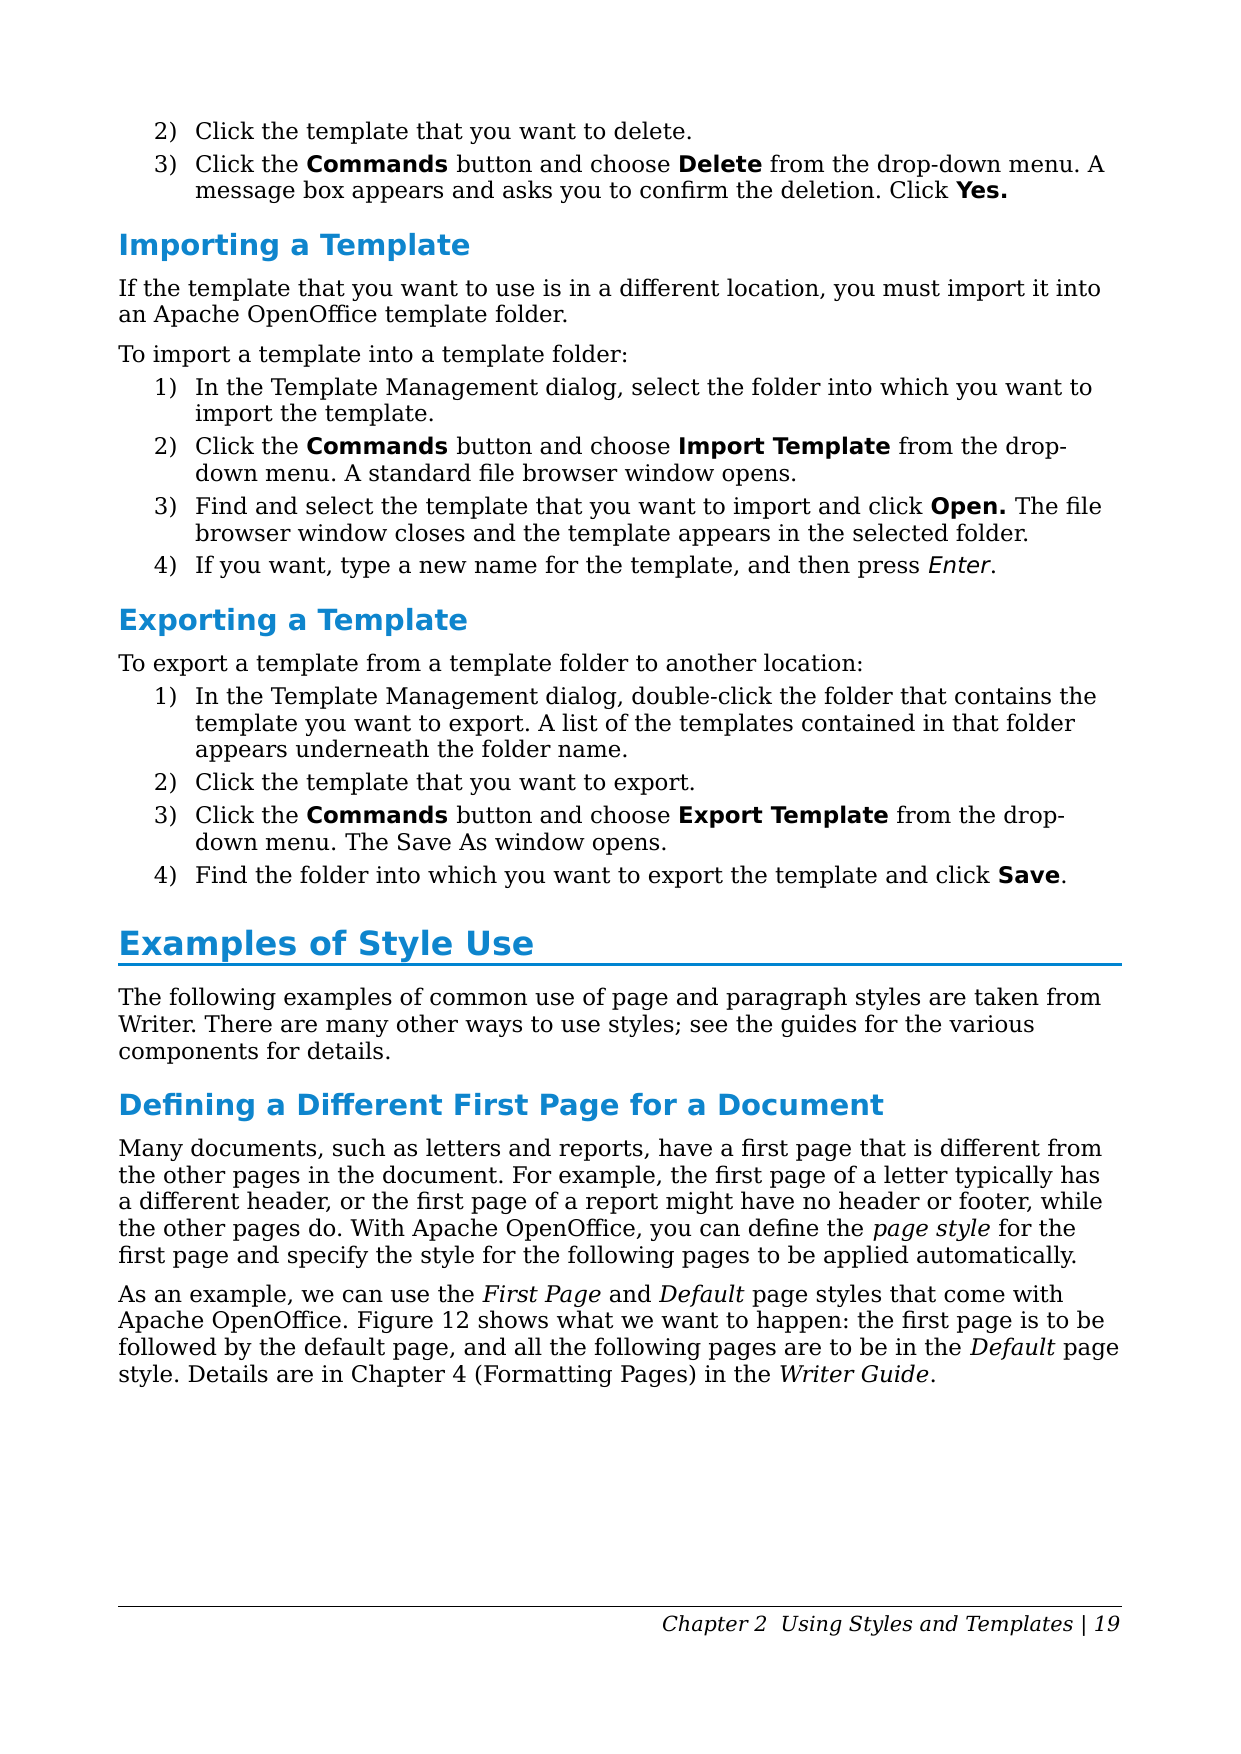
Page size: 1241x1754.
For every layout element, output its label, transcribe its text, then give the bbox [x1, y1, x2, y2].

list In the Template Management dialog, double-click the folder that contains the template you want to export. A list of the templates contained in that folder appears underneath the folder name. [177, 683, 1122, 763]
list Click the Commands button and choose Import Template from the drop-down menu. A standard file browser window opens. [177, 433, 1122, 487]
list Click the template that you want to delete. [177, 118, 1122, 145]
list Find the folder into which you want to export the template and click Save. [177, 862, 1122, 888]
list Click the Commands button and choose Export Template from the drop-down menu. The Save As window opens. [177, 802, 1122, 856]
subtitle Exporting a Template [118, 604, 1122, 638]
list To export a template from a template folder to another location: [118, 650, 1122, 677]
subtitle Importing a Template [118, 229, 1122, 263]
list Find and select the template that you want to import and click Open. The file browser window closes and the template appears in the selected folder. [177, 493, 1122, 546]
subtitle Examples of Style Use [118, 925, 1122, 963]
text Many documents, such as letters and reports, have a first page that is different from the other pages in the document. For example, the first page of a letter typically has a different header, or the first page of a report might have no header or footer, while the other pages do. With Apache OpenOffice, you can define the page style for the first page and specify the style for the following pages to be applied automatically. [118, 1135, 1122, 1268]
list Click the template that you want to export. [177, 769, 1122, 796]
text The following examples of common use of page and paragraph styles are taken from Writer. There are many other ways to use styles; see the guides for the various components for details. [118, 984, 1122, 1064]
list Click the Commands button and choose Delete from the drop-down menu. A message box appears and asks you to confirm the deletion. Click Yes. [177, 151, 1122, 204]
text If the template that you want to use is in a different location, you must import it into an Apache OpenOffice template folder. [118, 275, 1122, 328]
text As an example, we can use the First Page and Default page styles that come with Apache OpenOffice. Figure 12 shows what we want to happen: the first page is to be followed by the default page, and all the following pages are to be in the Default page style. Details are in Chapter 4 (Formatting Pages) in the Writer Guide. [118, 1281, 1122, 1388]
list In the Template Management dialog, select the folder into which you want to import the template. [177, 374, 1122, 427]
list To import a template into a template folder: [118, 341, 1122, 367]
list If you want, type a new name for the template, and then press Enter. [177, 553, 1122, 579]
subtitle Defining a Different First Page for a Document [118, 1089, 1122, 1123]
